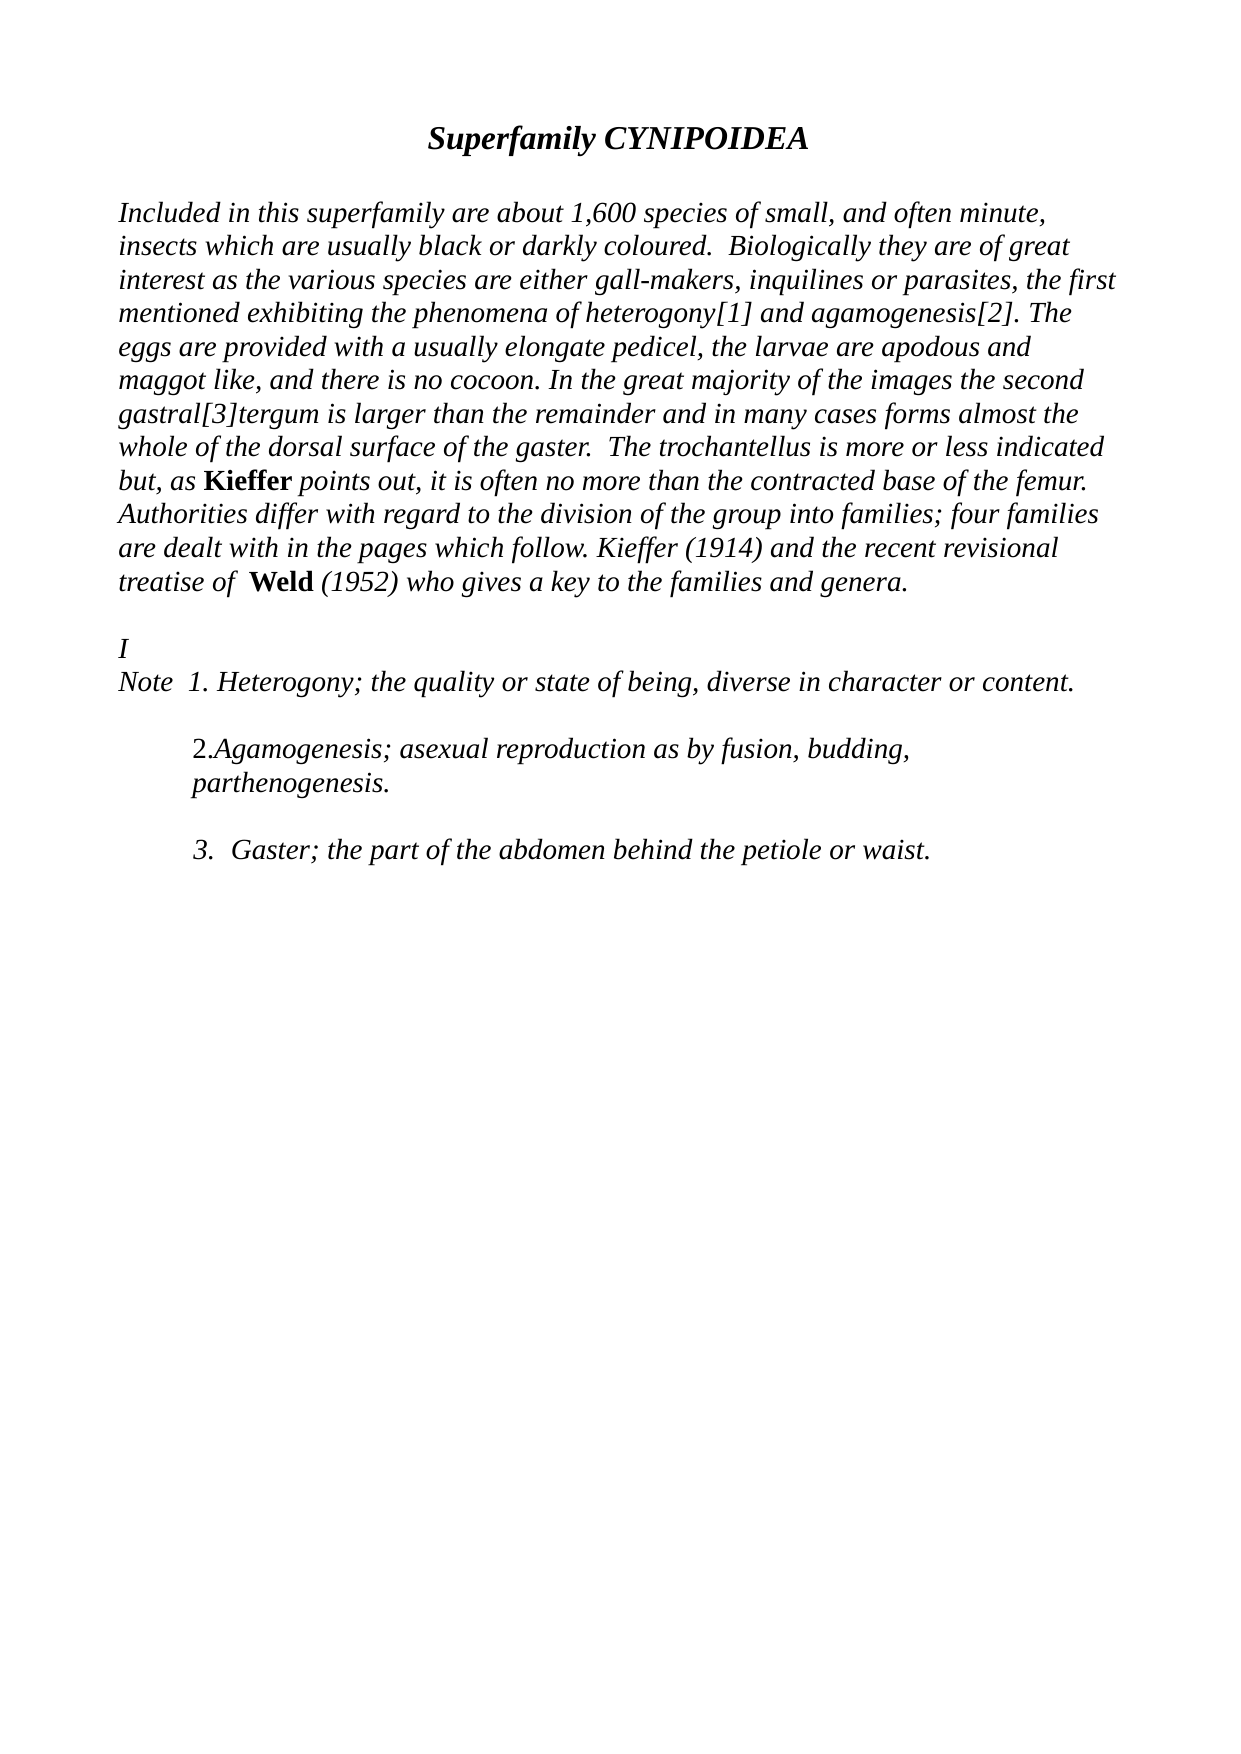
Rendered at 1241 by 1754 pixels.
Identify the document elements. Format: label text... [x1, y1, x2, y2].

text 2.Agamogenesis; asexual reproduction as by fusion, budding, parthenogenesis. [118, 731, 1122, 798]
list Gaster; the part of the abdomen behind the petiole or waist. [193, 832, 1122, 866]
text Note 1. Heterogony; the quality or state of being, diverse in character or content. [118, 664, 1122, 698]
text Included in this superfamily are about 1,600 species of small, and often minute, insects which are usually black or darkly coloured. Biologically they are of great interest as the various species are either gall-makers, inquilines or parasites, the first mentioned exhibiting the phenomena of heterogony[1] and agamogenesis[2]. The eggs are provided with a usually elongate pedicel, the larvae are apodous and maggot like, and there is no cocoon. In the great majority of the images the second gastral[3]tergum is larger than the remainder and in many cases forms almost the whole of the dorsal surface of the gaster. The trochantellus is more or less indicated but, as Kieffer points out, it is often no more than the contracted base of the femur. Authorities differ with regard to the division of the group into families; four families are dealt with in the pages which follow. Kieffer (1914) and the recent revisional treatise of Weld (1952) who gives a key to the families and genera. [118, 195, 1122, 597]
text I [118, 631, 1122, 664]
text Superfamily CYNIPOIDEA [118, 118, 1122, 156]
